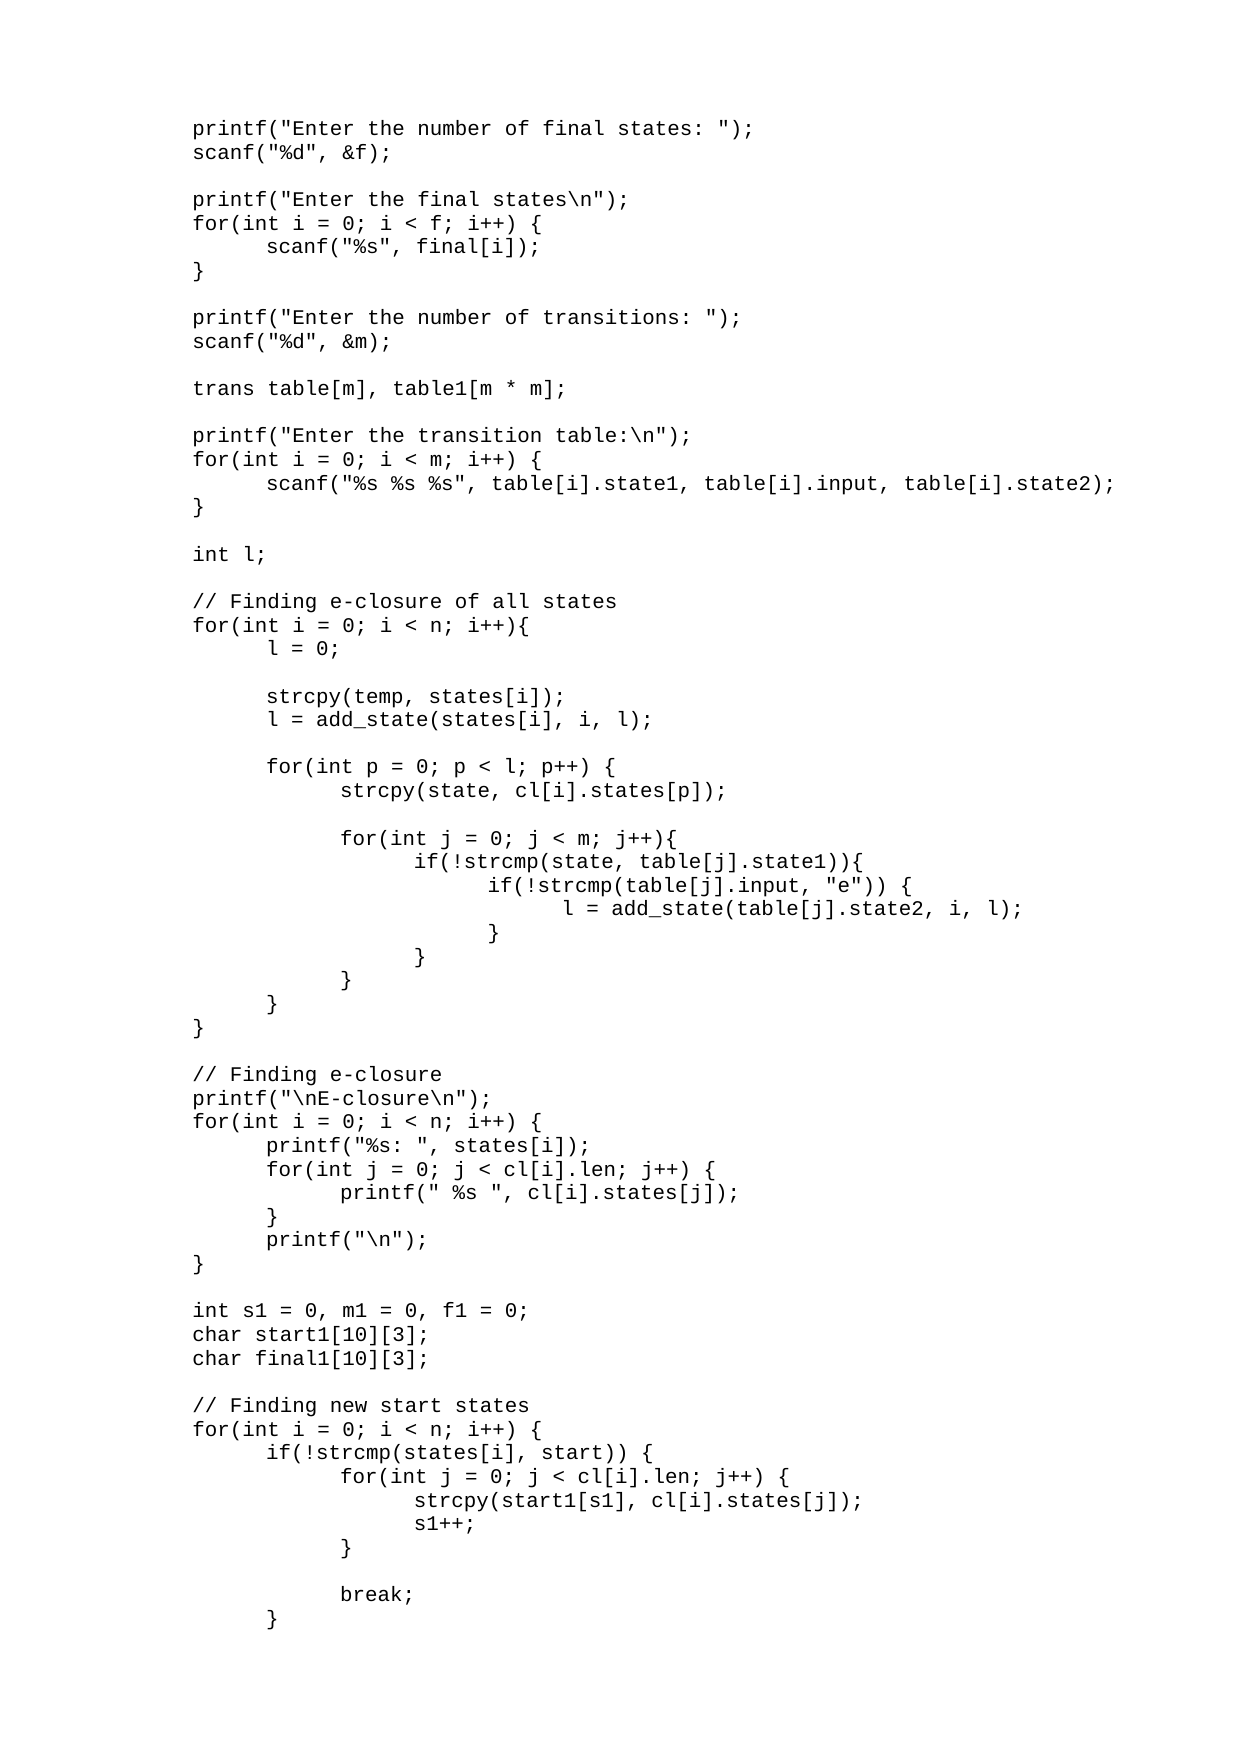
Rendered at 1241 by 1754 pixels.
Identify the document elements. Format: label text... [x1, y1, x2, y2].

text if(!strcmp(states[i], start)) { [118, 1442, 1122, 1466]
text trans table[m], table1[m * m]; [118, 378, 1122, 402]
text l = 0; [118, 638, 1122, 662]
text for(int p = 0; p < l; p++) { [118, 757, 1122, 780]
text scanf("%s", final[i]); [118, 236, 1122, 260]
text // Finding e-closure of all states [118, 591, 1122, 615]
text int l; [118, 544, 1122, 567]
text if(!strcmp(state, table[j].state1)){ [118, 851, 1122, 875]
text scanf("%d", &f); [118, 142, 1122, 165]
text for(int j = 0; j < m; j++){ [118, 827, 1122, 851]
text printf("%s: ", states[i]); [118, 1135, 1122, 1158]
text } [118, 1537, 1122, 1561]
text // Finding new start states [118, 1395, 1122, 1419]
text } [118, 1206, 1122, 1229]
text printf("Enter the final states\n"); [118, 189, 1122, 213]
text l = add_state(table[j].state2, i, l); [118, 898, 1122, 922]
text scanf("%s %s %s", table[i].state1, table[i].input, table[i].state2); [118, 473, 1122, 496]
text s1++; [118, 1513, 1122, 1537]
text strcpy(start1[s1], cl[i].states[j]); [118, 1489, 1122, 1513]
text if(!strcmp(table[j].input, "e")) { [118, 875, 1122, 898]
text printf("Enter the number of transitions: "); [118, 307, 1122, 331]
text for(int i = 0; i < n; i++) { [118, 1419, 1122, 1442]
text } [118, 1017, 1122, 1040]
text printf("\nE-closure\n"); [118, 1088, 1122, 1111]
text printf(" %s ", cl[i].states[j]); [118, 1182, 1122, 1206]
text } [118, 922, 1122, 946]
text for(int i = 0; i < n; i++) { [118, 1111, 1122, 1135]
text char start1[10][3]; [118, 1324, 1122, 1348]
text scanf("%d", &m); [118, 331, 1122, 354]
text int s1 = 0, m1 = 0, f1 = 0; [118, 1300, 1122, 1324]
text for(int i = 0; i < f; i++) { [118, 213, 1122, 236]
text } [118, 1608, 1122, 1631]
text } [118, 496, 1122, 520]
text } [118, 1253, 1122, 1277]
text strcpy(temp, states[i]); [118, 686, 1122, 709]
text l = add_state(states[i], i, l); [118, 709, 1122, 733]
text } [118, 993, 1122, 1017]
text for(int i = 0; i < n; i++){ [118, 615, 1122, 638]
text char final1[10][3]; [118, 1348, 1122, 1371]
text } [118, 969, 1122, 993]
text } [118, 260, 1122, 284]
text for(int j = 0; j < cl[i].len; j++) { [118, 1158, 1122, 1182]
text for(int j = 0; j < cl[i].len; j++) { [118, 1466, 1122, 1489]
text break; [118, 1584, 1122, 1608]
text } [118, 946, 1122, 969]
text // Finding e-closure [118, 1064, 1122, 1088]
text printf("\n"); [118, 1229, 1122, 1253]
text for(int i = 0; i < m; i++) { [118, 449, 1122, 473]
text printf("Enter the number of final states: "); [118, 118, 1122, 142]
text printf("Enter the transition table:\n"); [118, 426, 1122, 449]
text strcpy(state, cl[i].states[p]); [118, 780, 1122, 804]
